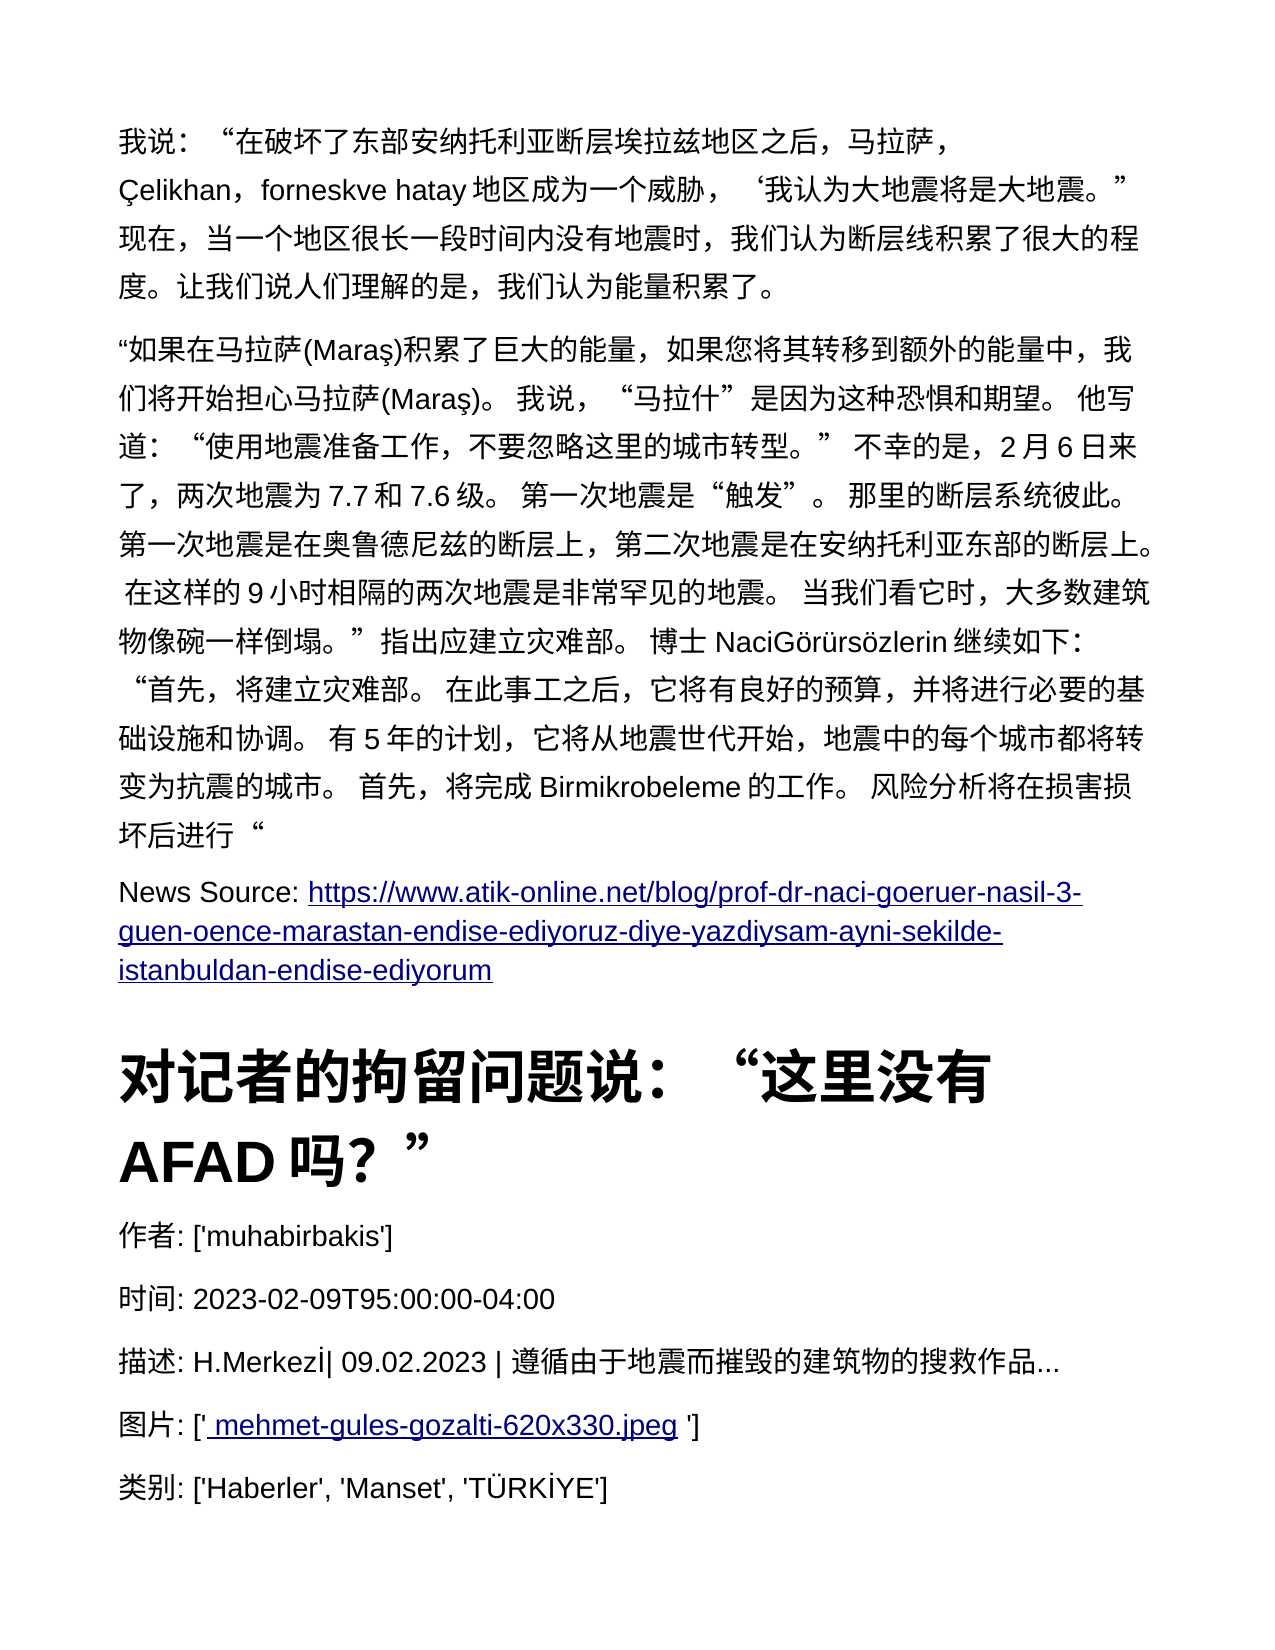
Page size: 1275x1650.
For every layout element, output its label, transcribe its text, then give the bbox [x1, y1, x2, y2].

text 图片: [' mehmet-gules-gozalti-620x330.jpeg '] [118, 1401, 1157, 1444]
text 我说：“在破坏了东部安纳托利亚断层埃拉兹地区之后，马拉萨，Çelikhan，forneskve hatay地区成为一个威胁，‘我认为大地震将是大地震。” 现在，当一个地区很长一段时间内没有地震时，我们认为断层线积累了很大的程度。让我们说人们理解的是，我们认为能量积累了。 [118, 118, 1157, 306]
text 时间: 2023-02-09T95:00:00-04:00 [118, 1275, 1157, 1317]
text 描述: H.Merkezİ| 09.02.2023 | 遵循由于地震而摧毁的建筑物的搜救作品... [118, 1338, 1157, 1381]
text “如果在马拉萨(Maraş)积累了巨大的能量，如果您将其转移到额外的能量中，我们将开始担心马拉萨(Maraş)。 我说，“马拉什”是因为这种恐惧和期望。 他写道：“使用地震准备工作，不要忽略这里的城市转型。” 不幸的是，2月6日来了，两次地震为7.7和7.6级。 第一次地震是“触发”。 那里的断层系统彼此。 第一次地震是在奥鲁德尼兹的断层上，第二次地震是在安纳托利亚东部的断层上。 在这样的9小时相隔的两次地震是非常罕见的地震。 当我们看它时，大多数建筑物像碗一样倒塌。”指出应建立灾难部。 博士 NaciGörürsözlerin继续如下：“首先，将建立灾难部。 在此事工之后，它将有良好的预算，并将进行必要的基础设施和协调。 有5年的计划，它将从地震世代开始，地震中的每个城市都将转变为抗震的城市。 首先，将完成Birmikrobeleme的工作。 风险分析将在损害损坏后进行“ [118, 327, 1157, 854]
subtitle 对记者的拘留问题说：“这里没有AFAD吗？” [118, 1031, 1157, 1199]
text 类别: ['Haberler', 'Manset', 'TÜRKİYE'] [118, 1464, 1157, 1507]
text 作者: ['muhabirbakis'] [118, 1212, 1157, 1254]
text News Source: https://www.atik-online.net/blog/prof-dr-naci-goeruer-nasil-3-guen-oence-marastan-endise-ediyoruz-diye-yazdiysam-ayni-sekilde-istanbuldan-endise-ediyorum [118, 875, 1157, 986]
